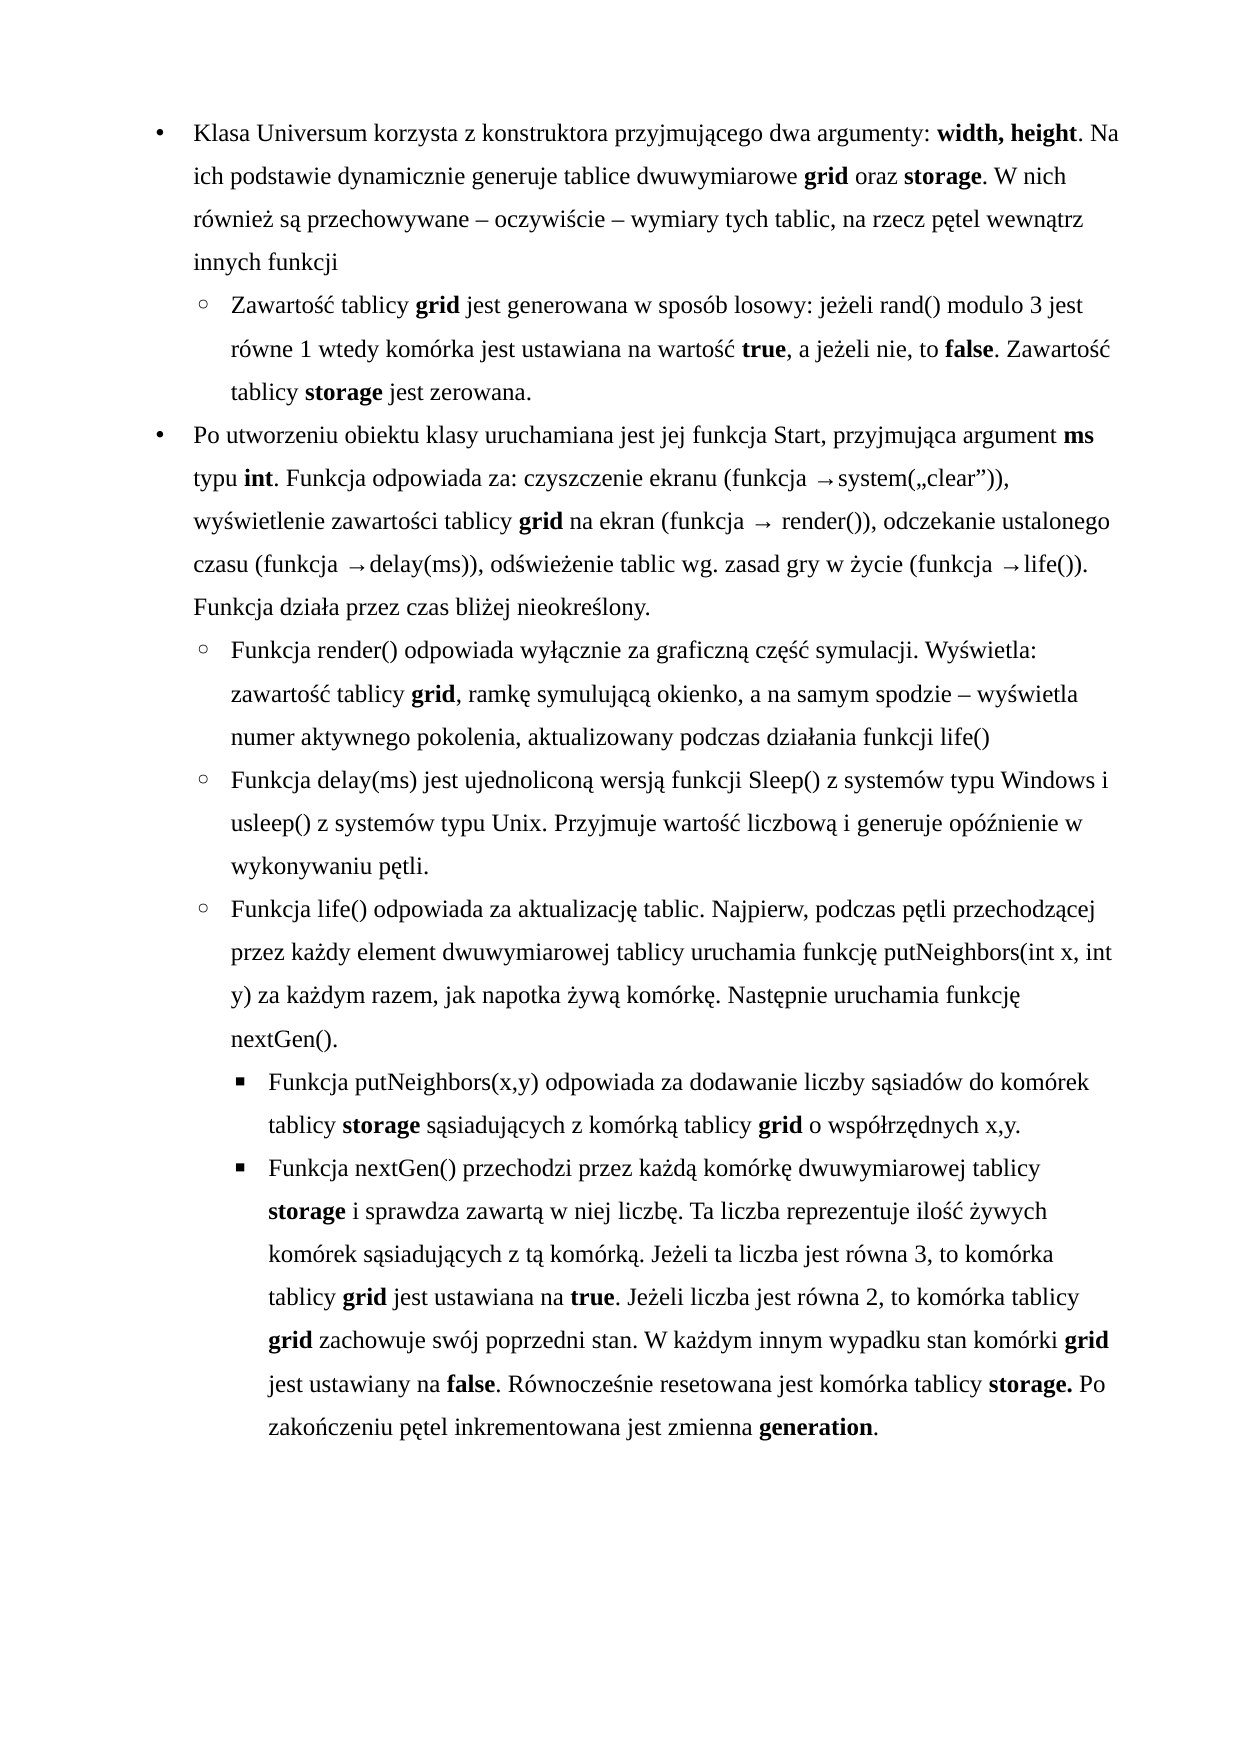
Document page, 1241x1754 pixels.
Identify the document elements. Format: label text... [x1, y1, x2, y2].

list Funkcja putNeighbors(x,y) odpowiada za dodawanie liczby sąsiadów do komórek tablicy storage sąsiadujących z komórką tablicy grid o współrzędnych x,y. [231, 1067, 1122, 1139]
list Po utworzeniu obiektu klasy uruchamiana jest jej funkcja Start, przyjmująca argument ms typu int. Funkcja odpowiada za: czyszczenie ekranu (funkcja →system(„clear”)), wyświetlenie zawartości tablicy grid na ekran (funkcja → render()), odczekanie ustalonego czasu (funkcja →delay(ms)), odświeżenie tablic wg. zasad gry w życie (funkcja →life()). Funkcja działa przez czas bliżej nieokreślony. [156, 420, 1122, 621]
list Funkcja render() odpowiada wyłącznie za graficzną część symulacji. Wyświetla: zawartość tablicy grid, ramkę symulującą okienko, a na samym spodzie – wyświetla numer aktywnego pokolenia, aktualizowany podczas działania funkcji life() [193, 636, 1122, 751]
list Funkcja nextGen() przechodzi przez każdą komórkę dwuwymiarowej tablicy storage i sprawdza zawartą w niej liczbę. Ta liczba reprezentuje ilość żywych komórek sąsiadujących z tą komórką. Jeżeli ta liczba jest równa 3, to komórka tablicy grid jest ustawiana na true. Jeżeli liczba jest równa 2, to komórka tablicy grid zachowuje swój poprzedni stan. W każdym innym wypadku stan komórki grid jest ustawiany na false. Równocześnie resetowana jest komórka tablicy storage. Po zakończeniu pętel inkrementowana jest zmienna generation. [231, 1153, 1122, 1441]
list Zawartość tablicy grid jest generowana w sposób losowy: jeżeli rand() modulo 3 jest równe 1 wtedy komórka jest ustawiana na wartość true, a jeżeli nie, to false. Zawartość tablicy storage jest zerowana. [193, 291, 1122, 406]
list Funkcja life() odpowiada za aktualizację tablic. Najpierw, podczas pętli przechodzącej przez każdy element dwuwymiarowej tablicy uruchamia funkcję putNeighbors(int x, int y) za każdym razem, jak napotka żywą komórkę. Następnie uruchamia funkcję nextGen(). [193, 894, 1122, 1052]
list Funkcja delay(ms) jest ujednoliconą wersją funkcji Sleep() z systemów typu Windows i usleep() z systemów typu Unix. Przyjmuje wartość liczbową i generuje opóźnienie w wykonywaniu pętli. [193, 765, 1122, 880]
list Klasa Universum korzysta z konstruktora przyjmującego dwa argumenty: width, height. Na ich podstawie dynamicznie generuje tablice dwuwymiarowe grid oraz storage. W nich również są przechowywane – oczywiście – wymiary tych tablic, na rzecz pętel wewnątrz innych funkcji [156, 118, 1122, 276]
